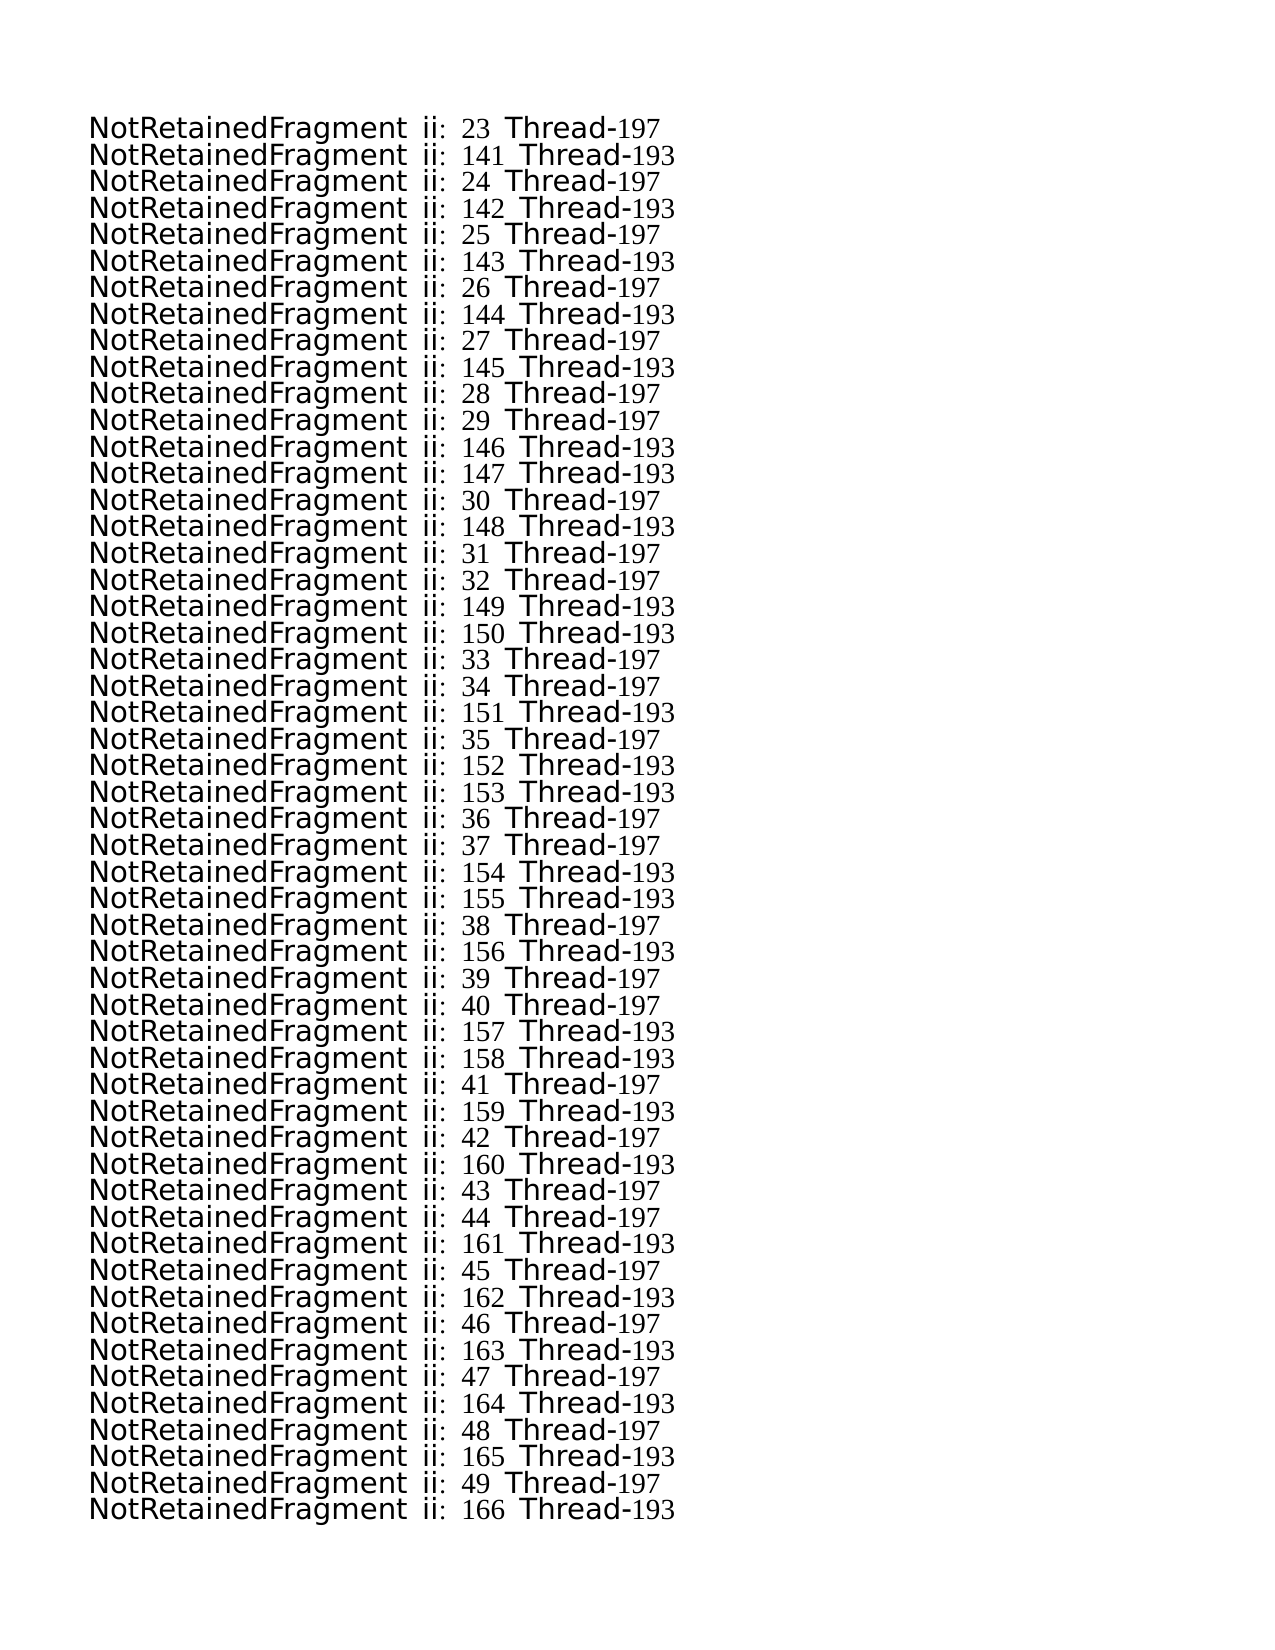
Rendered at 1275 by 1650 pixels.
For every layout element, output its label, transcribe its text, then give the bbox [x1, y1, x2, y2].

text NotRetainedFragment ii: 30 Thread-197 [73, 490, 1201, 517]
text NotRetainedFragment ii: 160 Thread-193 [73, 1154, 1201, 1181]
text NotRetainedFragment ii: 147 Thread-193 [73, 463, 1201, 490]
text NotRetainedFragment ii: 45 Thread-197 [73, 1260, 1201, 1287]
text NotRetainedFragment ii: 142 Thread-193 [73, 198, 1201, 224]
text NotRetainedFragment ii: 143 Thread-193 [73, 251, 1201, 277]
text NotRetainedFragment ii: 150 Thread-193 [73, 623, 1201, 649]
text NotRetainedFragment ii: 146 Thread-193 [73, 437, 1201, 463]
text NotRetainedFragment ii: 40 Thread-197 [73, 995, 1201, 1021]
text NotRetainedFragment ii: 145 Thread-193 [73, 357, 1201, 384]
text NotRetainedFragment ii: 162 Thread-193 [73, 1287, 1201, 1313]
text NotRetainedFragment ii: 141 Thread-193 [73, 145, 1201, 171]
text NotRetainedFragment ii: 26 Thread-197 [73, 277, 1201, 304]
text NotRetainedFragment ii: 152 Thread-193 [73, 756, 1201, 782]
text NotRetainedFragment ii: 48 Thread-197 [73, 1420, 1201, 1446]
text NotRetainedFragment ii: 159 Thread-193 [73, 1101, 1201, 1127]
text NotRetainedFragment ii: 41 Thread-197 [73, 1074, 1201, 1101]
text NotRetainedFragment ii: 158 Thread-193 [73, 1048, 1201, 1074]
text NotRetainedFragment ii: 36 Thread-197 [73, 809, 1201, 835]
text NotRetainedFragment ii: 163 Thread-193 [73, 1340, 1201, 1367]
text NotRetainedFragment ii: 156 Thread-193 [73, 942, 1201, 968]
text NotRetainedFragment ii: 153 Thread-193 [73, 782, 1201, 809]
text NotRetainedFragment ii: 28 Thread-197 [73, 384, 1201, 410]
text NotRetainedFragment ii: 35 Thread-197 [73, 729, 1201, 756]
text NotRetainedFragment ii: 47 Thread-197 [73, 1367, 1201, 1393]
text NotRetainedFragment ii: 42 Thread-197 [73, 1127, 1201, 1154]
text NotRetainedFragment ii: 157 Thread-193 [73, 1021, 1201, 1048]
text NotRetainedFragment ii: 24 Thread-197 [73, 171, 1201, 198]
text NotRetainedFragment ii: 165 Thread-193 [73, 1446, 1201, 1473]
text NotRetainedFragment ii: 155 Thread-193 [73, 888, 1201, 915]
text NotRetainedFragment ii: 44 Thread-197 [73, 1207, 1201, 1234]
text NotRetainedFragment ii: 148 Thread-193 [73, 517, 1201, 543]
text NotRetainedFragment ii: 46 Thread-197 [73, 1313, 1201, 1340]
text NotRetainedFragment ii: 23 Thread-197 [73, 118, 1201, 145]
text NotRetainedFragment ii: 154 Thread-193 [73, 862, 1201, 888]
text NotRetainedFragment ii: 149 Thread-193 [73, 596, 1201, 623]
text NotRetainedFragment ii: 38 Thread-197 [73, 915, 1201, 942]
text NotRetainedFragment ii: 29 Thread-197 [73, 410, 1201, 437]
text NotRetainedFragment ii: 27 Thread-197 [73, 331, 1201, 357]
text NotRetainedFragment ii: 49 Thread-197 [73, 1473, 1201, 1499]
text NotRetainedFragment ii: 43 Thread-197 [73, 1181, 1201, 1207]
text NotRetainedFragment ii: 144 Thread-193 [73, 304, 1201, 331]
text NotRetainedFragment ii: 25 Thread-197 [73, 224, 1201, 251]
text NotRetainedFragment ii: 33 Thread-197 [73, 649, 1201, 676]
text NotRetainedFragment ii: 166 Thread-193 [73, 1499, 1201, 1526]
text NotRetainedFragment ii: 151 Thread-193 [73, 702, 1201, 729]
text NotRetainedFragment ii: 34 Thread-197 [73, 676, 1201, 702]
text NotRetainedFragment ii: 32 Thread-197 [73, 570, 1201, 596]
text NotRetainedFragment ii: 164 Thread-193 [73, 1393, 1201, 1420]
text NotRetainedFragment ii: 37 Thread-197 [73, 835, 1201, 862]
text NotRetainedFragment ii: 31 Thread-197 [73, 543, 1201, 570]
text NotRetainedFragment ii: 161 Thread-193 [73, 1234, 1201, 1260]
text NotRetainedFragment ii: 39 Thread-197 [73, 968, 1201, 995]
